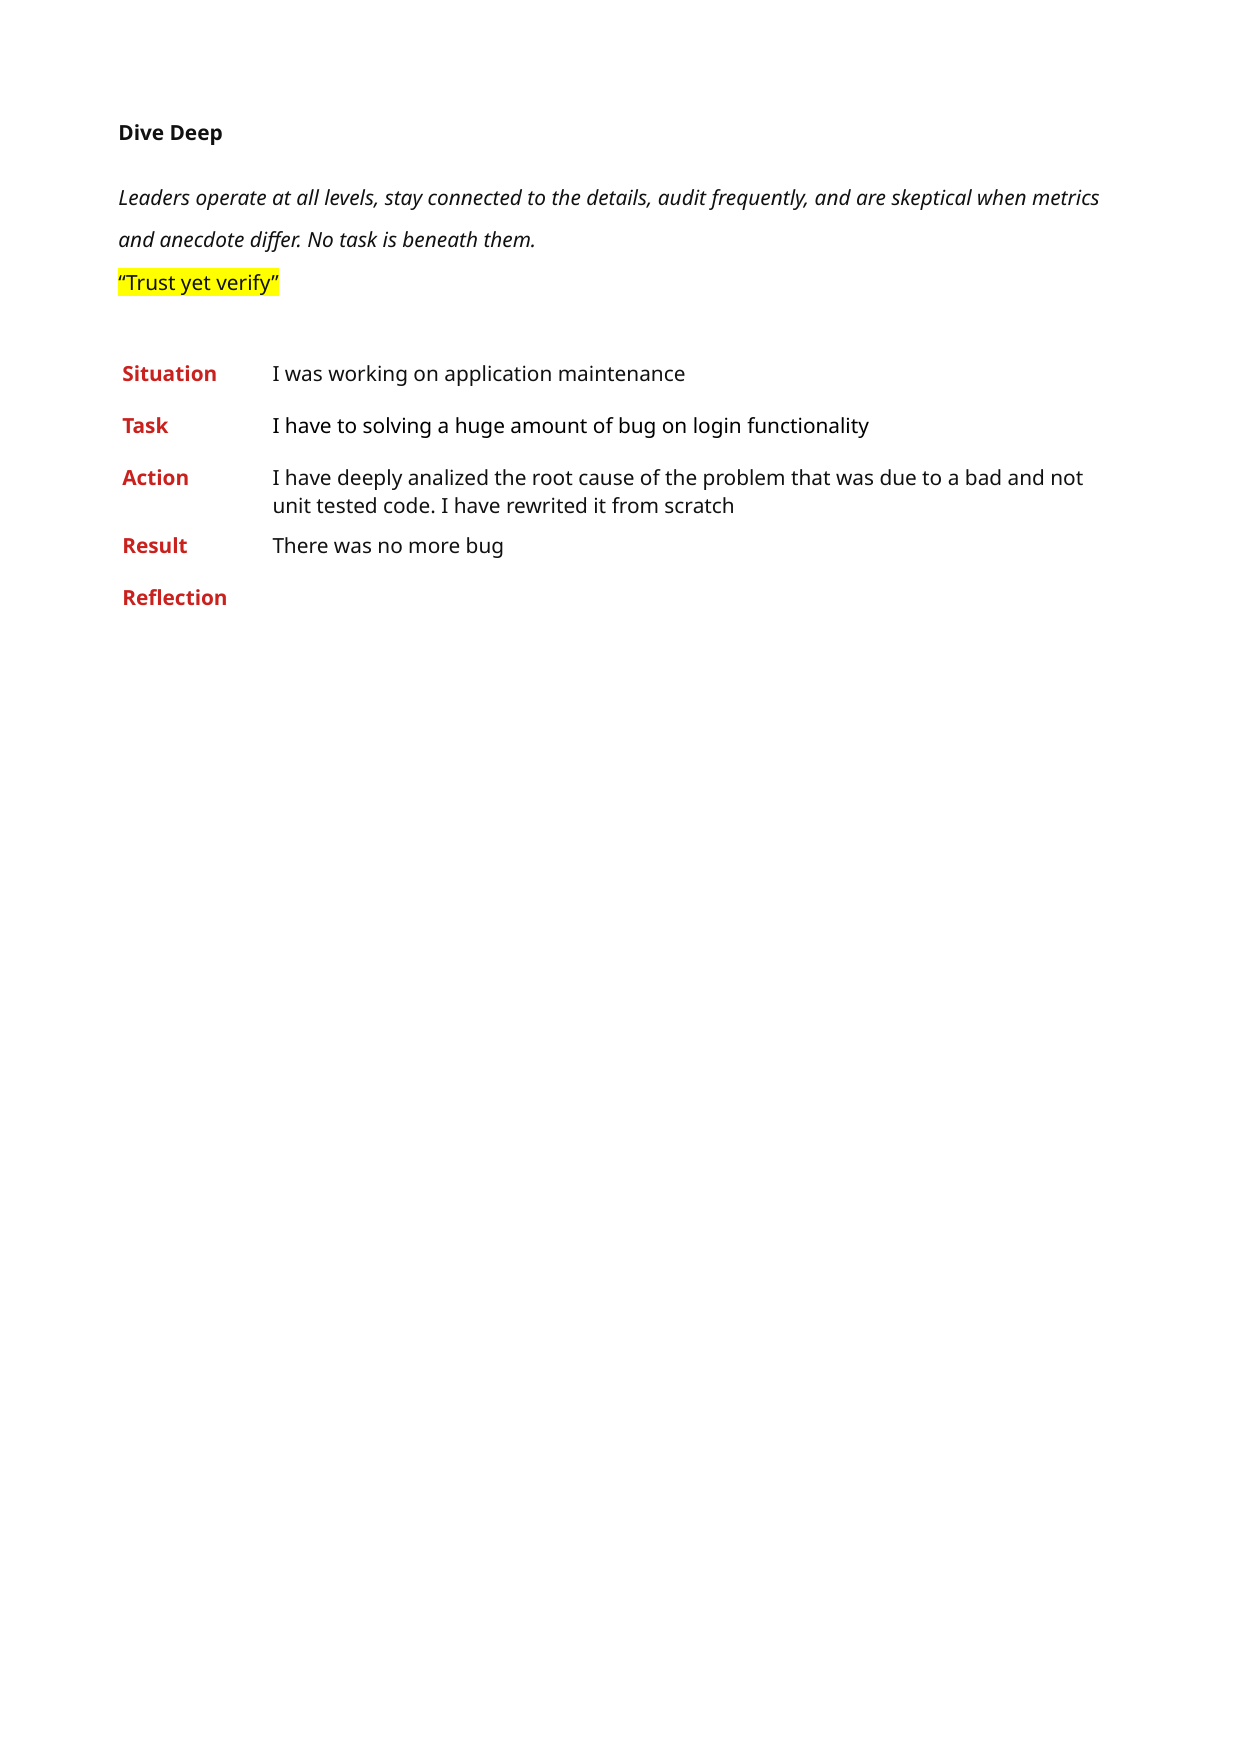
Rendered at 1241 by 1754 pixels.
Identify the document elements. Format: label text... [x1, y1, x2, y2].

table_cell Result [116, 525, 266, 577]
table_cell Reflection [116, 577, 266, 629]
table_cell I have deeply analized the root cause of the problem that was due to a bad and not unit tested code. I have rewrited it from scratch [266, 457, 1122, 525]
table_header Situation [116, 353, 266, 405]
table_cell Task [116, 405, 266, 457]
table_cell There was no more bug [266, 525, 1122, 577]
table_header I was working on application maintenance [266, 353, 1122, 405]
subtitle Dive Deep [118, 118, 1122, 147]
text “Trust yet verify” [118, 268, 1122, 296]
table_cell [266, 577, 1122, 629]
text Leaders operate at all levels, stay connected to the details, audit frequently, and are skeptical when metrics and anecdote differ. No task is beneath them. [118, 183, 1122, 254]
table_cell Action [116, 457, 266, 525]
table_cell I have to solving a huge amount of bug on login functionality [266, 405, 1122, 457]
